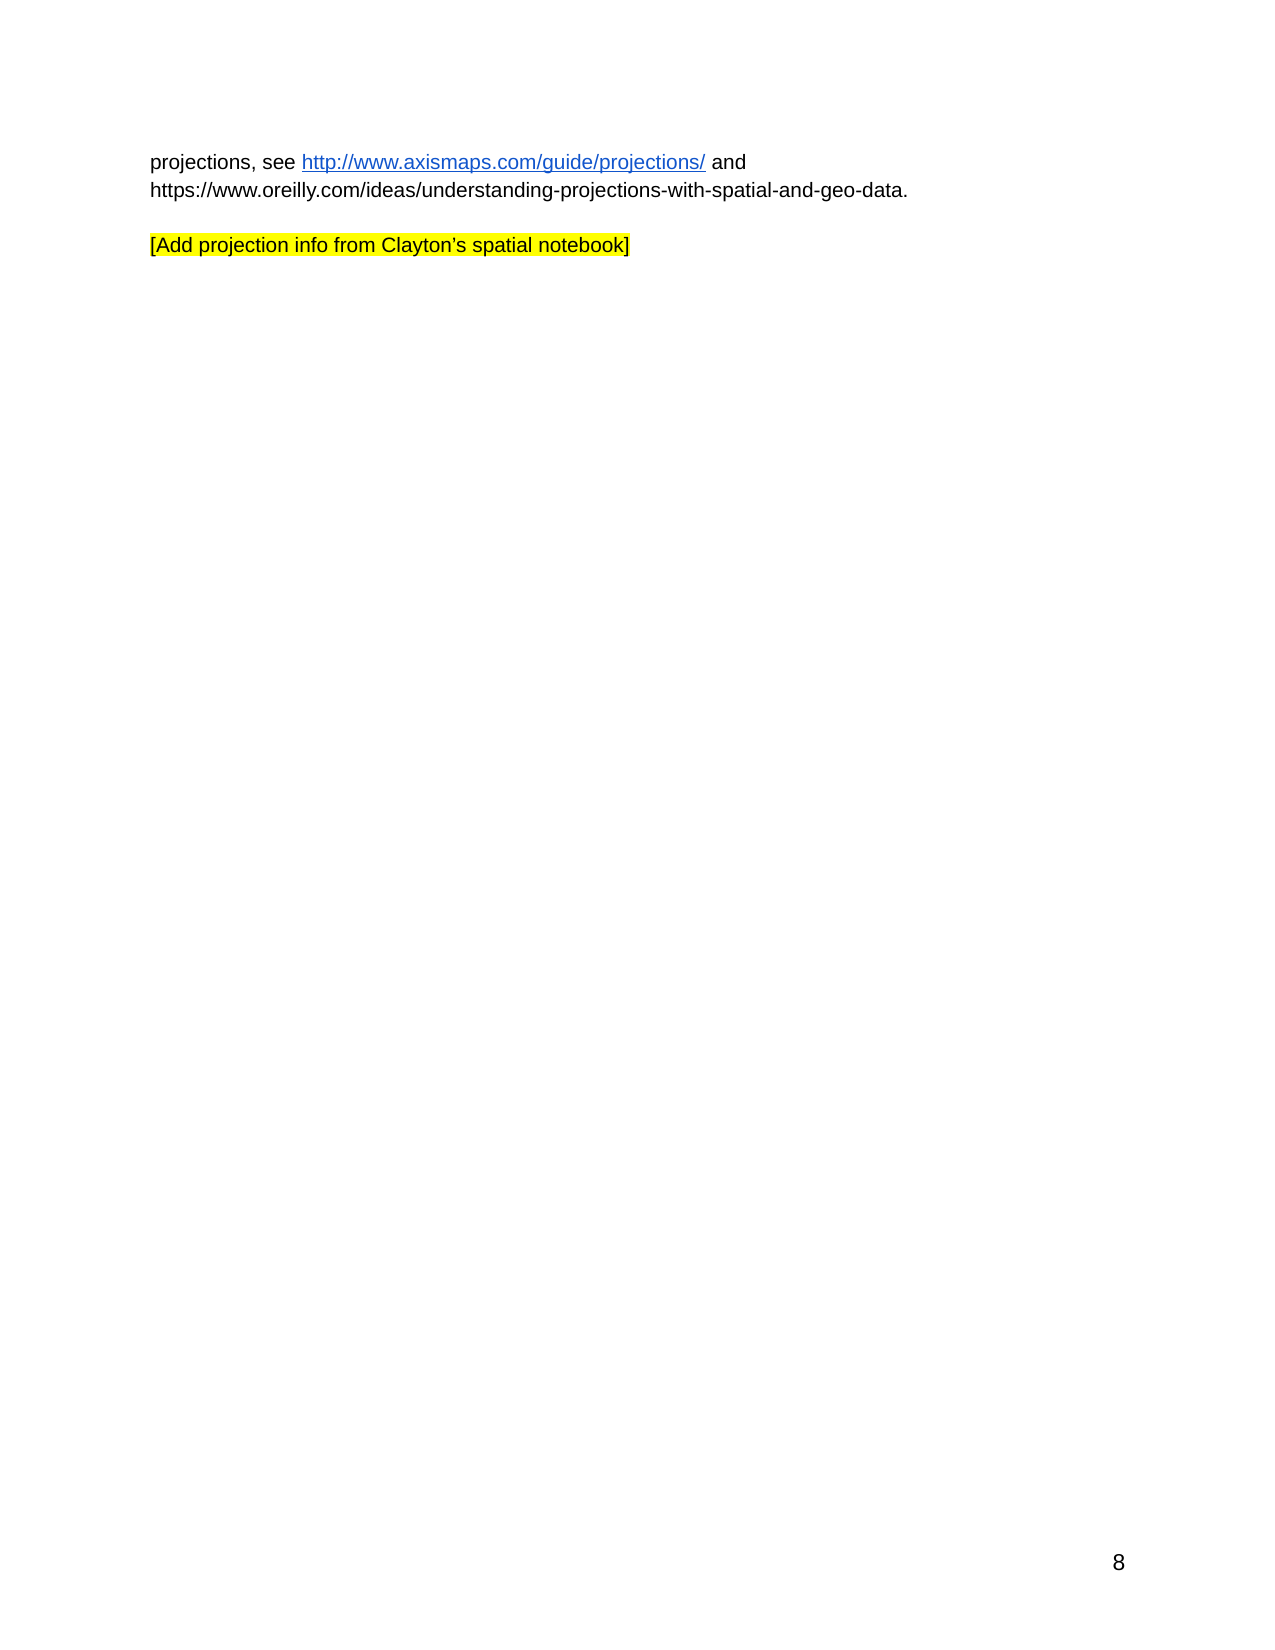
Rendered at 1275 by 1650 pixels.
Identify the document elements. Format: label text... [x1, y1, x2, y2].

text [Add projection info from Clayton’s spatial notebook] [150, 232, 1125, 256]
text projections, see http://www.axismaps.com/guide/projections/ and https://www.oreilly.com/ideas/understanding-projections-with-spatial-and-geo-data. [150, 150, 1125, 201]
